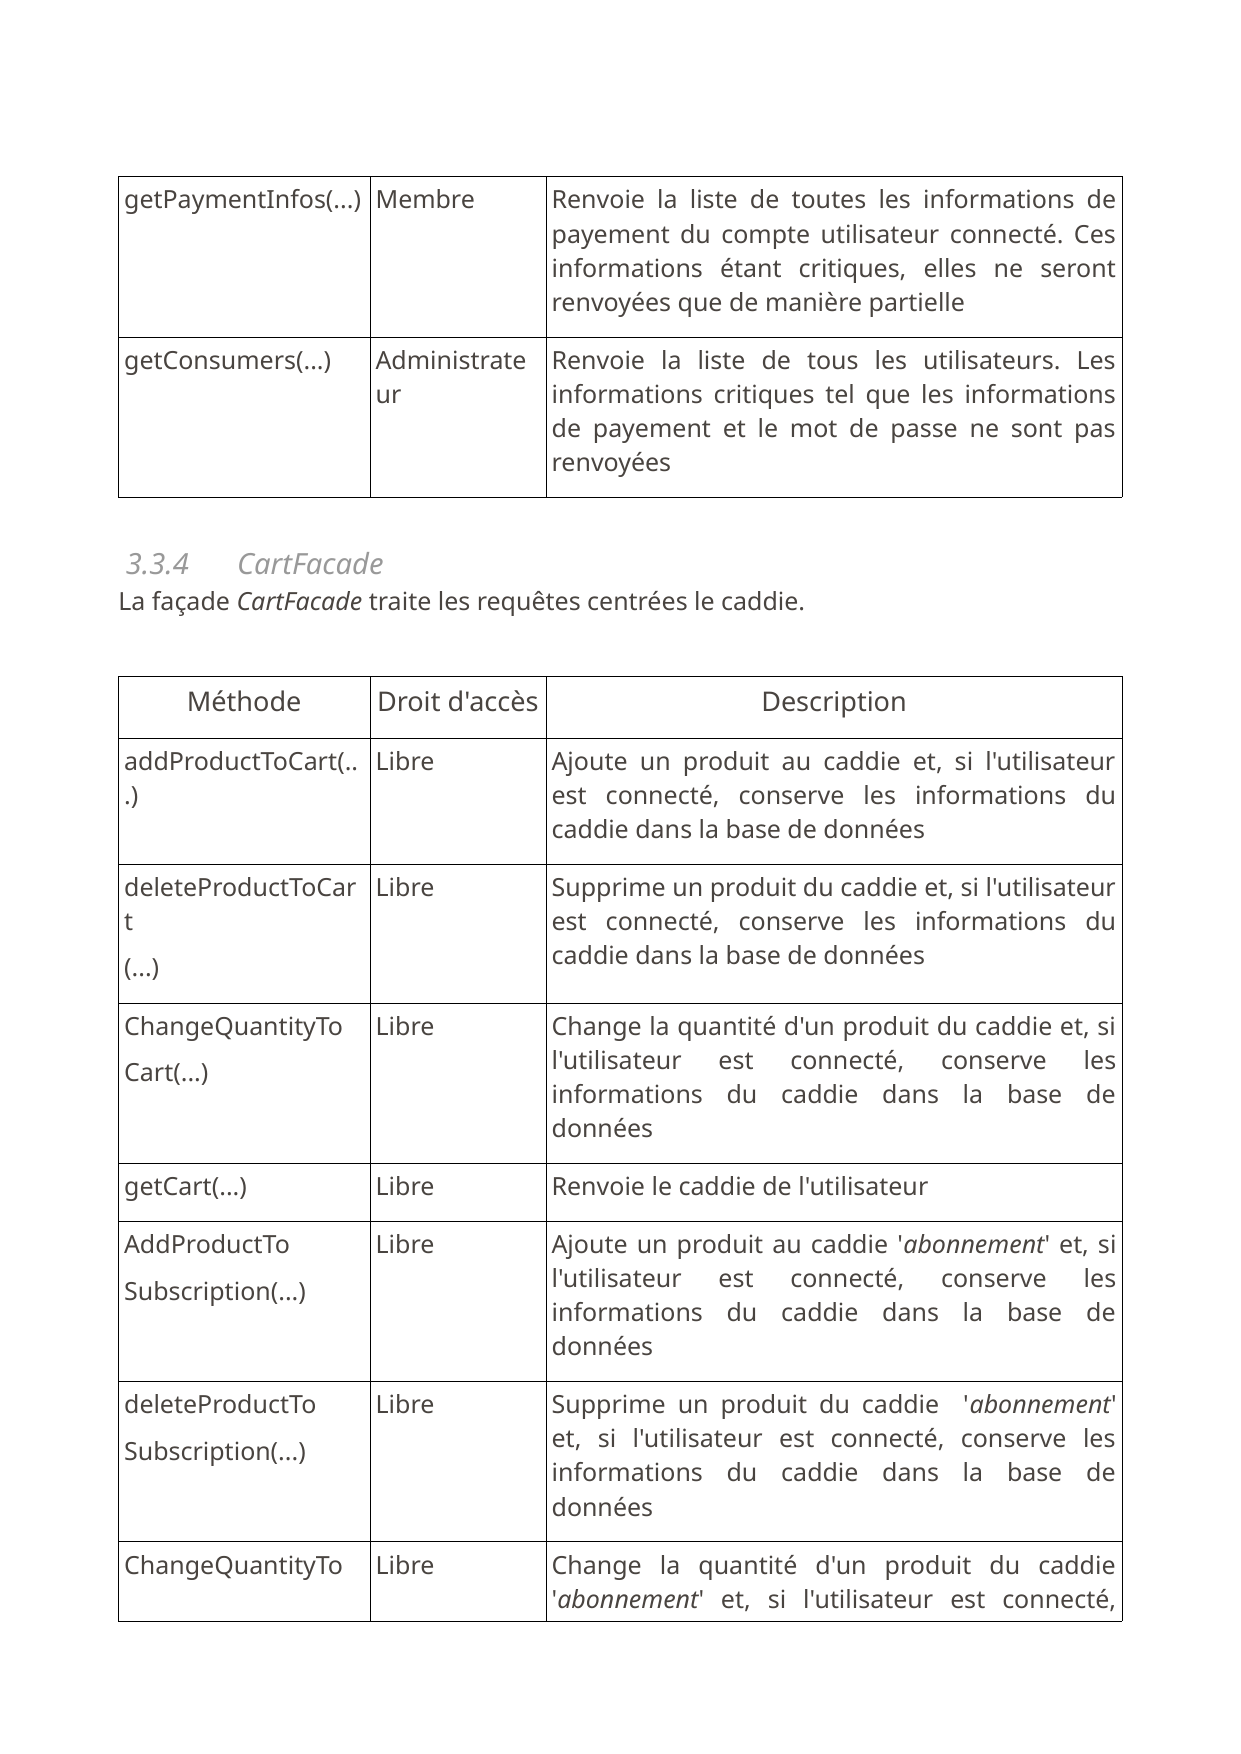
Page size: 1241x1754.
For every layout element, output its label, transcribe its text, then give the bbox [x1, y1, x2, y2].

table_cell Change la quantité d'un produit du caddie et, si l'utilisateur est connecté, conserve les informations du caddie dans la base de données [547, 1004, 1122, 1163]
table_cell Ajoute un produit au caddie 'abonnement' et, si l'utilisateur est connecté, conserve les informations du caddie dans la base de données [547, 1222, 1122, 1381]
table_cell Libre [371, 1164, 546, 1221]
table_cell Libre [371, 1542, 546, 1621]
table_cell Ajoute un produit au caddie et, si l'utilisateur est connecté, conserve les informations du caddie dans la base de données [547, 739, 1122, 864]
table_cell getCart(...) [119, 1164, 370, 1221]
table_cell Membre [371, 177, 546, 337]
table_cell Libre [371, 1222, 546, 1381]
table_header Méthode [119, 677, 370, 737]
table_cell Renvoie la liste de toutes les informations de payement du compte utilisateur connecté. Ces informations étant critiques, elles ne seront renvoyées que de manière partielle [547, 177, 1122, 337]
text La façade CartFacade traite les requêtes centrées le caddie. [118, 583, 1122, 617]
table_cell addProductToCart(...) [119, 739, 370, 864]
table_cell Renvoie la liste de tous les utilisateurs. Les informations critiques tel que les informations de payement et le mot de passe ne sont pas renvoyées [547, 338, 1122, 497]
table_cell Change la quantité d'un produit du caddie 'abonnement' et, si l'utilisateur est connecté, [547, 1542, 1122, 1621]
table_cell Libre [371, 739, 546, 864]
table_cell Supprime un produit du caddie 'abonnement' et, si l'utilisateur est connecté, conserve les informations du caddie dans la base de données [547, 1382, 1122, 1541]
table_header Droit d'accès [371, 677, 546, 737]
table_cell Libre [371, 1382, 546, 1541]
table_cell deleteProductToCart (...) [119, 865, 370, 1002]
table_cell AddProductTo Subscription(...) [119, 1222, 370, 1381]
table_cell deleteProductTo Subscription(...) [119, 1382, 370, 1541]
table_cell ChangeQuantityTo Cart(...) [119, 1004, 370, 1163]
table_cell getConsumers(...) [119, 338, 370, 497]
table_cell Administrateur [371, 338, 546, 497]
table_cell getPaymentInfos(...) [119, 177, 370, 337]
table_cell ChangeQuantityTo [119, 1542, 370, 1621]
table_cell Libre [371, 1004, 546, 1163]
table_cell Libre [371, 865, 546, 1002]
table_header Description [547, 677, 1122, 737]
subtitle CartFacade [118, 544, 1181, 583]
table_cell Supprime un produit du caddie et, si l'utilisateur est connecté, conserve les informations du caddie dans la base de données [547, 865, 1122, 1002]
table_cell Renvoie le caddie de l'utilisateur [547, 1164, 1122, 1221]
